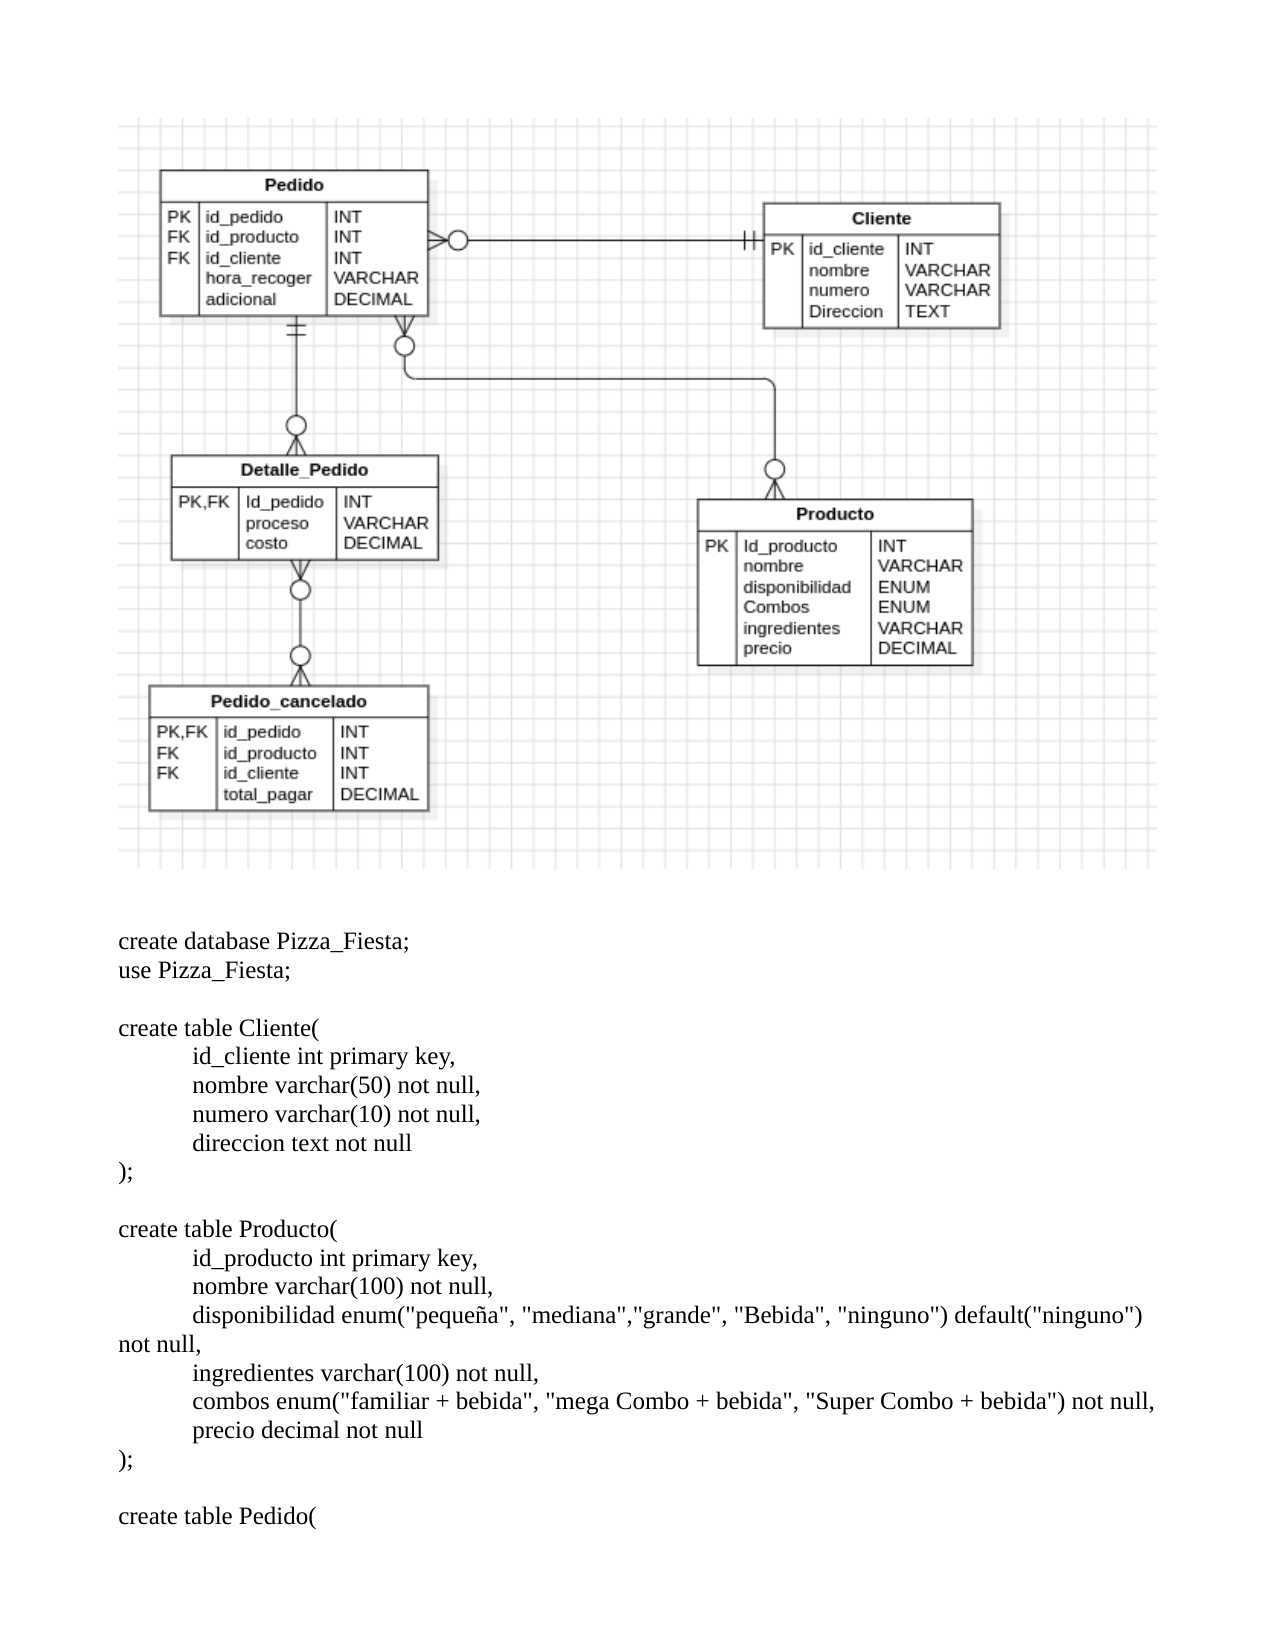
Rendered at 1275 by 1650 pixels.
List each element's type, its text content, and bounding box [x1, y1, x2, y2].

text ); [118, 1444, 1157, 1473]
text ); [118, 1156, 1157, 1185]
text combos enum("familiar + bebida", "mega Combo + bebida", "Super Combo + bebida") not null, [118, 1386, 1157, 1415]
text ingredientes varchar(100) not null, [118, 1358, 1157, 1386]
text create table Cliente( [118, 1013, 1157, 1041]
text create table Producto( [118, 1214, 1157, 1243]
text direccion text not null [118, 1128, 1157, 1156]
text create table Pedido( [118, 1501, 1157, 1530]
text use Pizza_Fiesta; [118, 955, 1157, 984]
text id_producto int primary key, [118, 1243, 1157, 1271]
text nombre varchar(100) not null, [118, 1271, 1157, 1300]
text precio decimal not null [118, 1415, 1157, 1444]
text create database Pizza_Fiesta; [118, 926, 1157, 955]
text disponibilidad enum("pequeña", "mediana","grande", "Bebida", "ninguno") default("ninguno") not null, [118, 1300, 1157, 1358]
text id_cliente int primary key, [118, 1041, 1157, 1070]
picture [118, 118, 1157, 869]
text nombre varchar(50) not null, [118, 1070, 1157, 1099]
text numero varchar(10) not null, [118, 1099, 1157, 1128]
